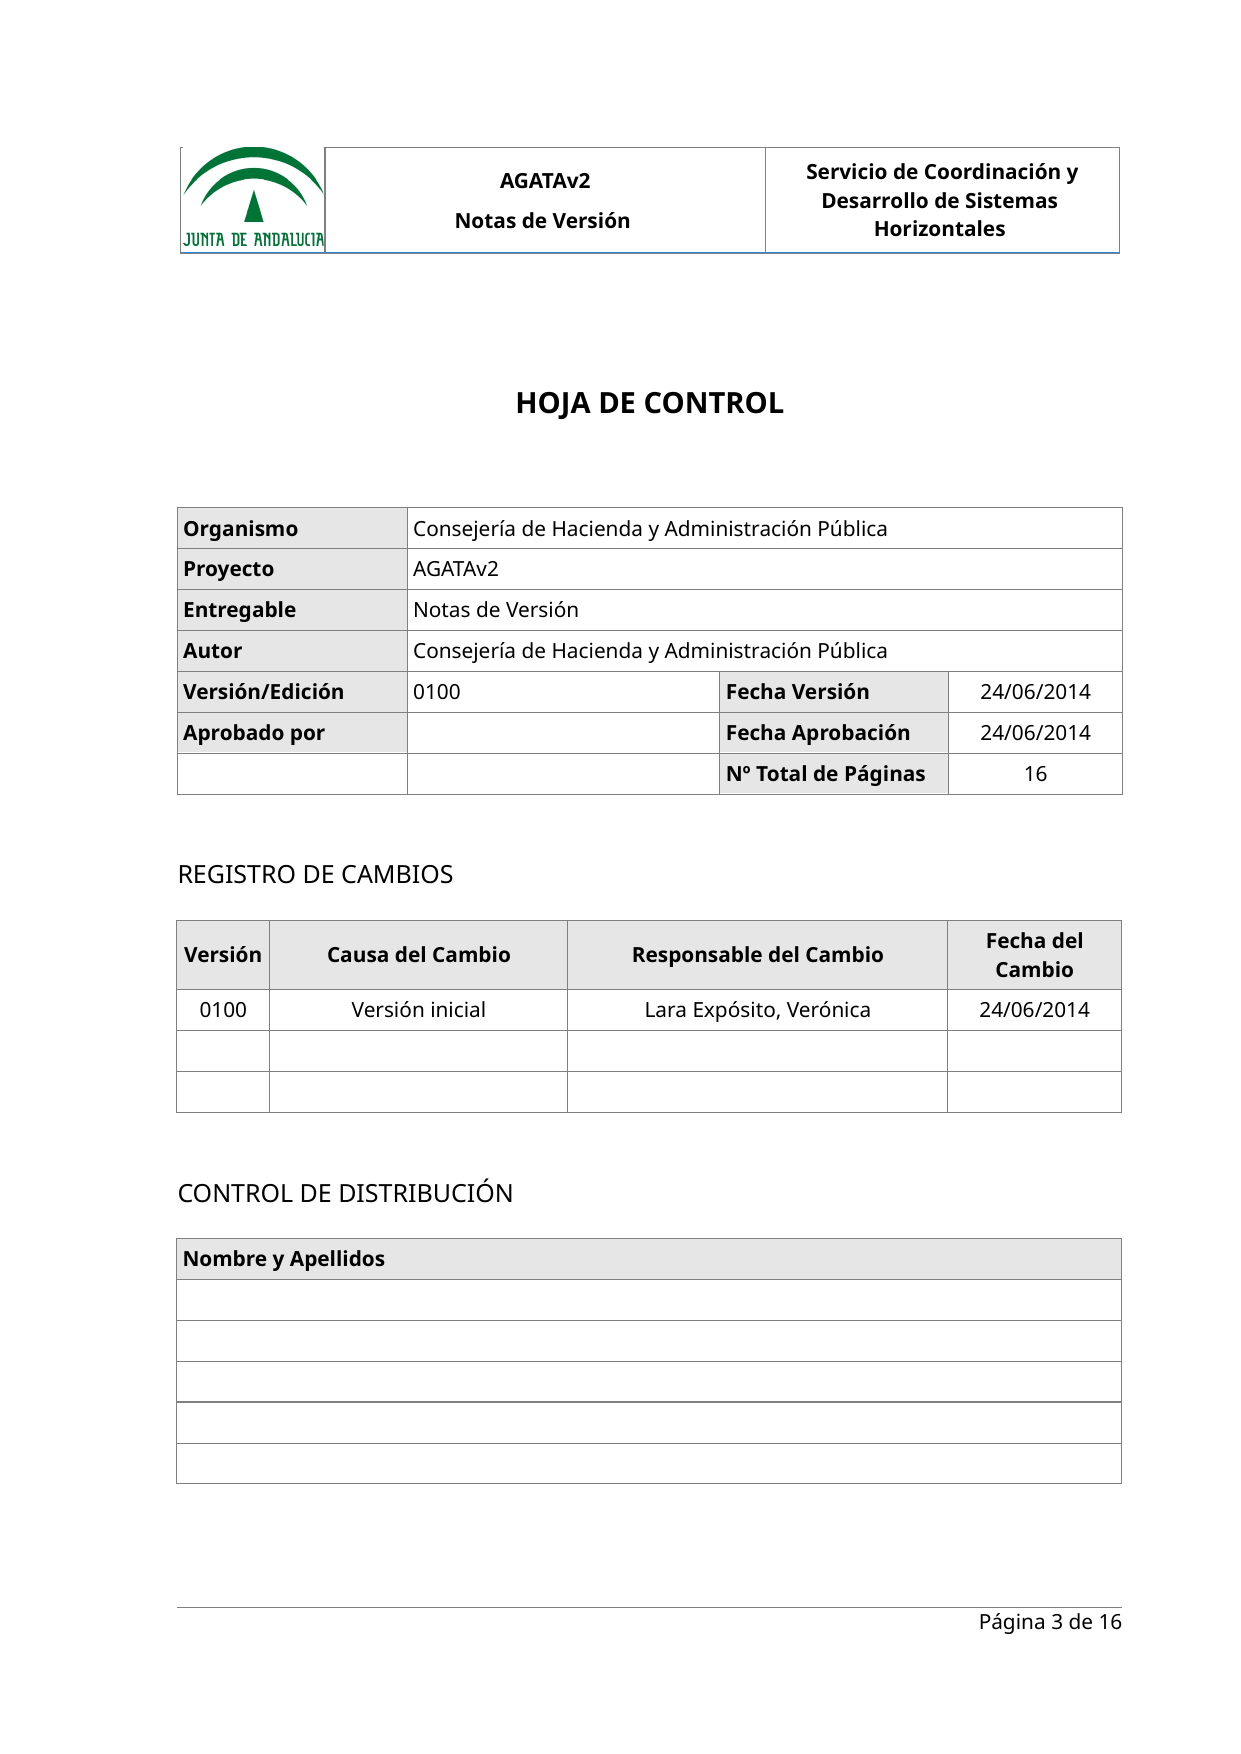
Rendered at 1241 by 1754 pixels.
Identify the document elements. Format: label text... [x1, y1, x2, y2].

table_cell [270, 1072, 567, 1112]
table_cell [177, 1072, 269, 1112]
table_cell [177, 1031, 269, 1071]
table_cell Autor [178, 631, 407, 671]
table_cell [177, 1280, 1121, 1319]
table_cell [568, 1072, 947, 1112]
table_cell Lara Expósito, Verónica [568, 990, 947, 1030]
text CONTROL DE DISTRIBUCIÓN [177, 1175, 1122, 1209]
table_header Consejería de Hacienda y Administración Pública [408, 508, 1122, 548]
table_cell Aprobado por [178, 713, 407, 752]
table_cell [270, 1031, 567, 1071]
table_cell Consejería de Hacienda y Administración Pública [408, 631, 1122, 671]
table_cell 0100 [177, 990, 269, 1030]
table_cell [568, 1031, 947, 1071]
table_cell [177, 1321, 1121, 1361]
text REGISTRO DE CAMBIOS [177, 857, 1122, 891]
table_cell 14 [949, 754, 1122, 793]
table_cell [408, 713, 719, 752]
table_cell Notas de Versión [408, 590, 1122, 630]
table_header Nombre y Apellidos [177, 1239, 1121, 1279]
table_cell 24/06/2014 [948, 990, 1121, 1030]
table_header Fecha del Cambio [948, 921, 1121, 989]
table_cell Entregable [178, 590, 407, 630]
table_cell Proyecto [178, 549, 407, 589]
table_cell [948, 1031, 1121, 1071]
table_header Responsable del Cambio [568, 921, 947, 989]
table_cell Fecha Aprobación [720, 713, 948, 752]
table_cell 0100 [408, 672, 719, 712]
table_cell 24/06/2014 [949, 672, 1122, 712]
table_cell [948, 1072, 1121, 1112]
table_cell AGATAv2 [408, 549, 1122, 589]
table_header Causa del Cambio [270, 921, 567, 989]
table_cell [177, 1362, 1121, 1401]
table_header Organismo [178, 508, 407, 548]
text HOJA DE CONTROL [177, 382, 1122, 422]
table_cell Fecha Versión [720, 672, 948, 712]
table_header Versión [177, 921, 269, 989]
table_cell [408, 754, 719, 793]
table_cell [177, 1444, 1121, 1483]
table_cell [178, 754, 407, 793]
table_cell [177, 1403, 1121, 1442]
table_cell 24/06/2014 [949, 713, 1122, 752]
picture [183, 147, 324, 246]
table_cell Versión inicial [270, 990, 567, 1030]
table_cell Versión/Edición [178, 672, 407, 712]
table_cell Nº Total de Páginas [720, 754, 948, 793]
